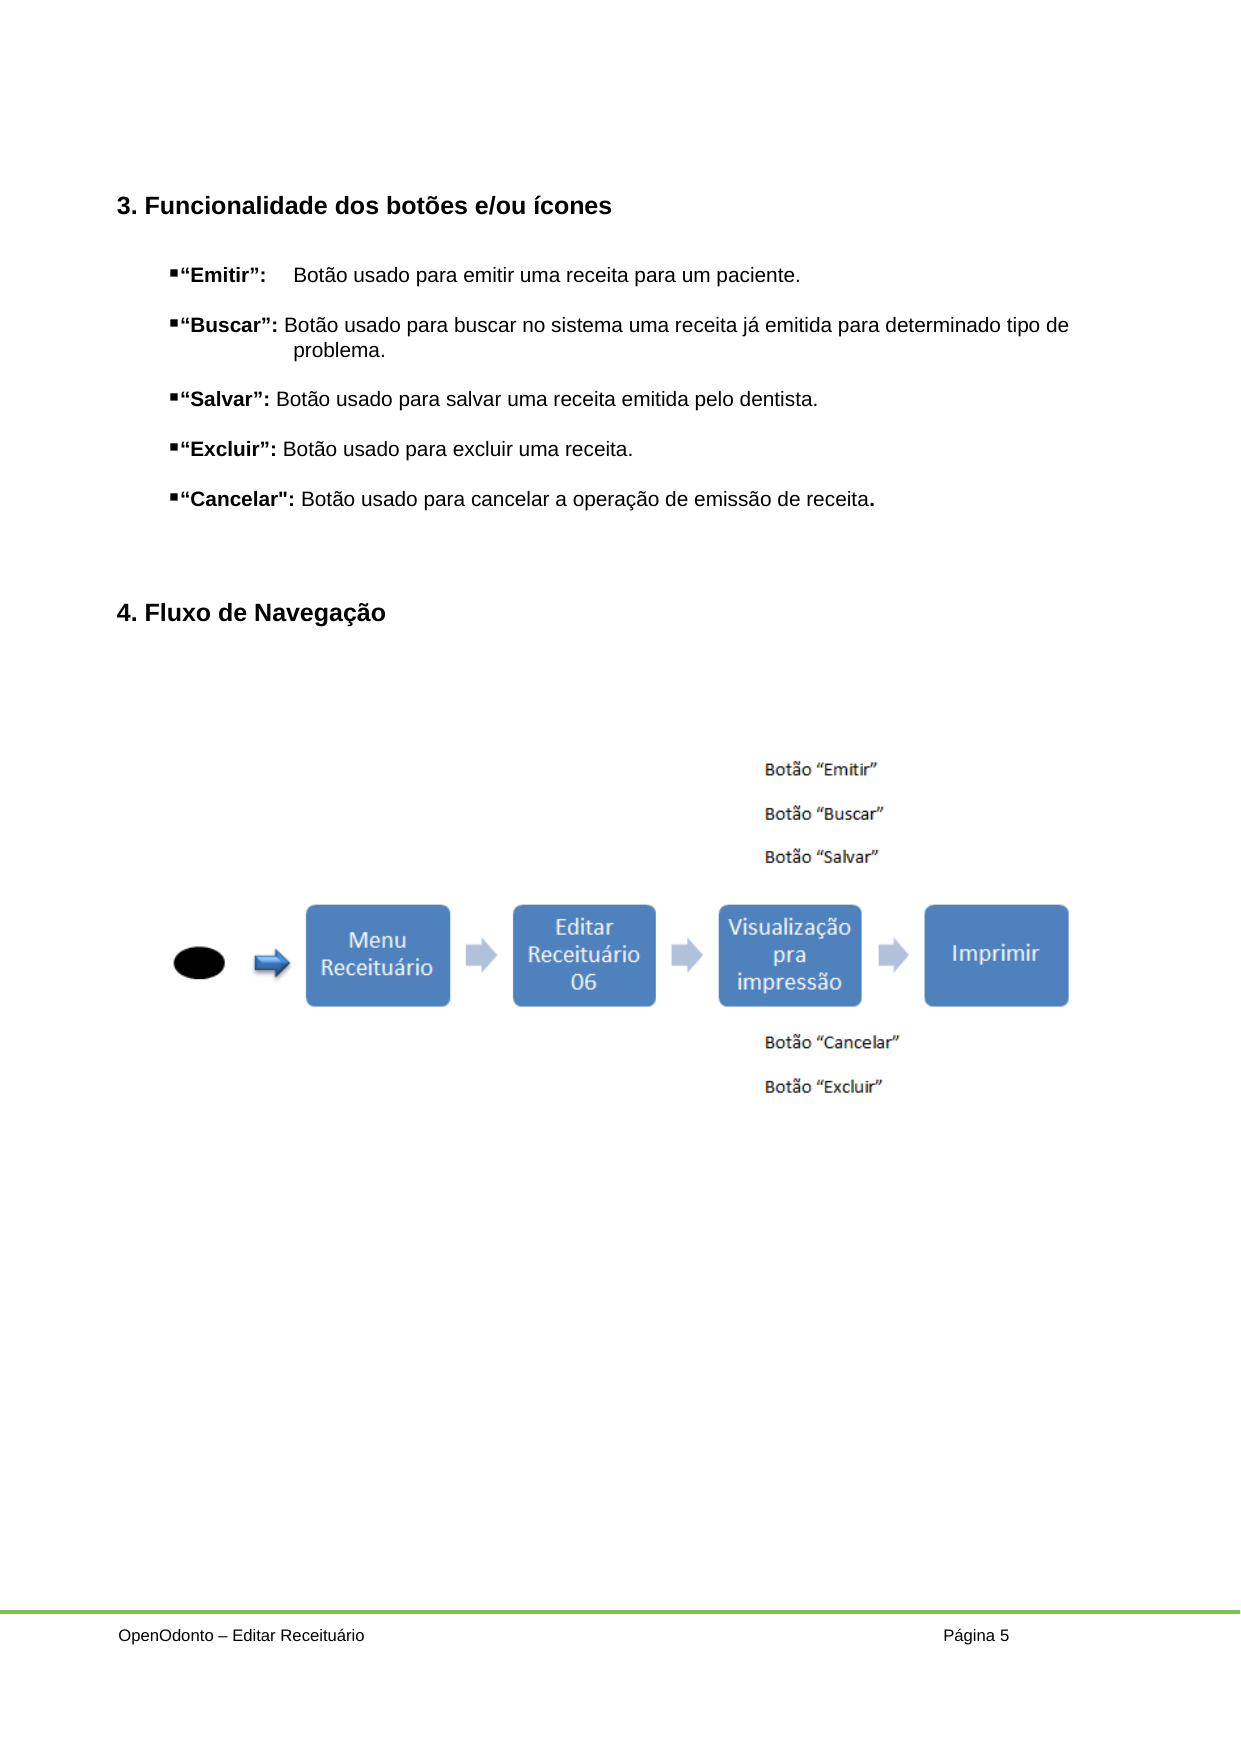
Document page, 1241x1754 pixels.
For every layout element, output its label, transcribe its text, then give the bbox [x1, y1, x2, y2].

list “Salvar”: Botão usado para salvar uma receita emitida pelo dentista. [168, 386, 1122, 411]
picture [162, 739, 1078, 1119]
subtitle 3. Funcionalidade dos botões e/ou ícones [117, 191, 1122, 220]
list “Cancelar": Botão usado para cancelar a operação de emissão de receita. [168, 486, 1122, 511]
list “Emitir”: Botão usado para emitir uma receita para um paciente. [168, 262, 1122, 287]
subtitle 4. Fluxo de Navegação [117, 598, 1122, 627]
list “Excluir”: Botão usado para excluir uma receita. [168, 436, 1122, 461]
list “Buscar”: Botão usado para buscar no sistema uma receita já emitida para determinado tipo de problema. [168, 312, 1122, 361]
